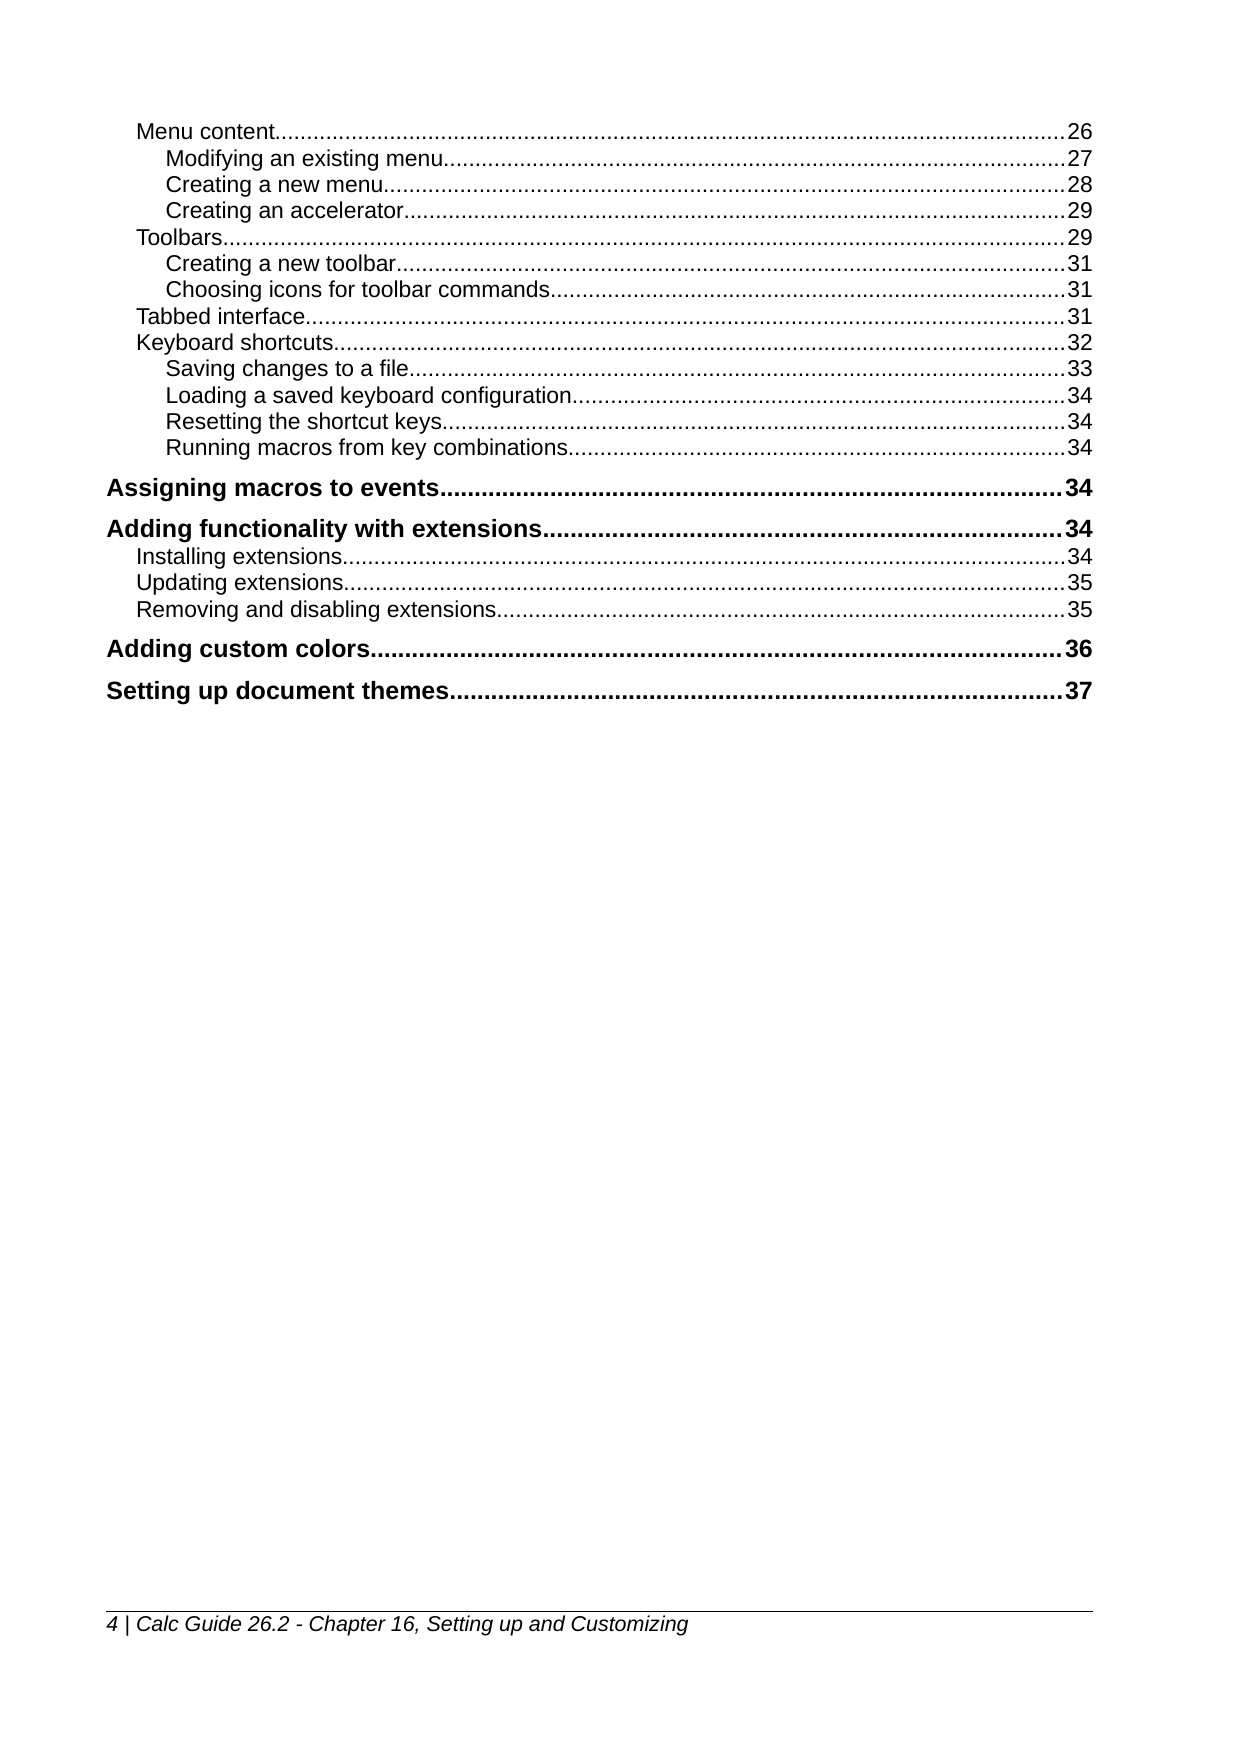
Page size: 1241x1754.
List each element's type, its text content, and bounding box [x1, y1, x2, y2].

text Saving changes to a file 33 [165, 355, 1093, 382]
text Adding custom colors 36 [106, 634, 1093, 663]
text Loading a saved keyboard configuration 34 [165, 382, 1093, 408]
text Choosing icons for toolbar commands 31 [165, 276, 1093, 303]
text Menu content 26 [136, 118, 1093, 144]
text Modifying an existing menu 27 [165, 144, 1093, 171]
text Updating extensions 35 [136, 569, 1093, 596]
text Assigning macros to events 34 [106, 473, 1093, 502]
text Keyboard shortcuts 32 [136, 329, 1093, 355]
text Removing and disabling extensions 35 [136, 596, 1093, 622]
text Running macros from key combinations 34 [165, 434, 1093, 461]
text Tabbed interface 31 [136, 303, 1093, 329]
text Resetting the shortcut keys 34 [165, 408, 1093, 434]
text Installing extensions 34 [136, 543, 1093, 569]
text Creating a new menu 28 [165, 171, 1093, 197]
text Toolbars 29 [136, 223, 1093, 250]
text Creating an accelerator 29 [165, 197, 1093, 223]
text Adding functionality with extensions 34 [106, 514, 1093, 543]
text Creating a new toolbar 31 [165, 250, 1093, 276]
text Setting up document themes 37 [106, 676, 1093, 704]
